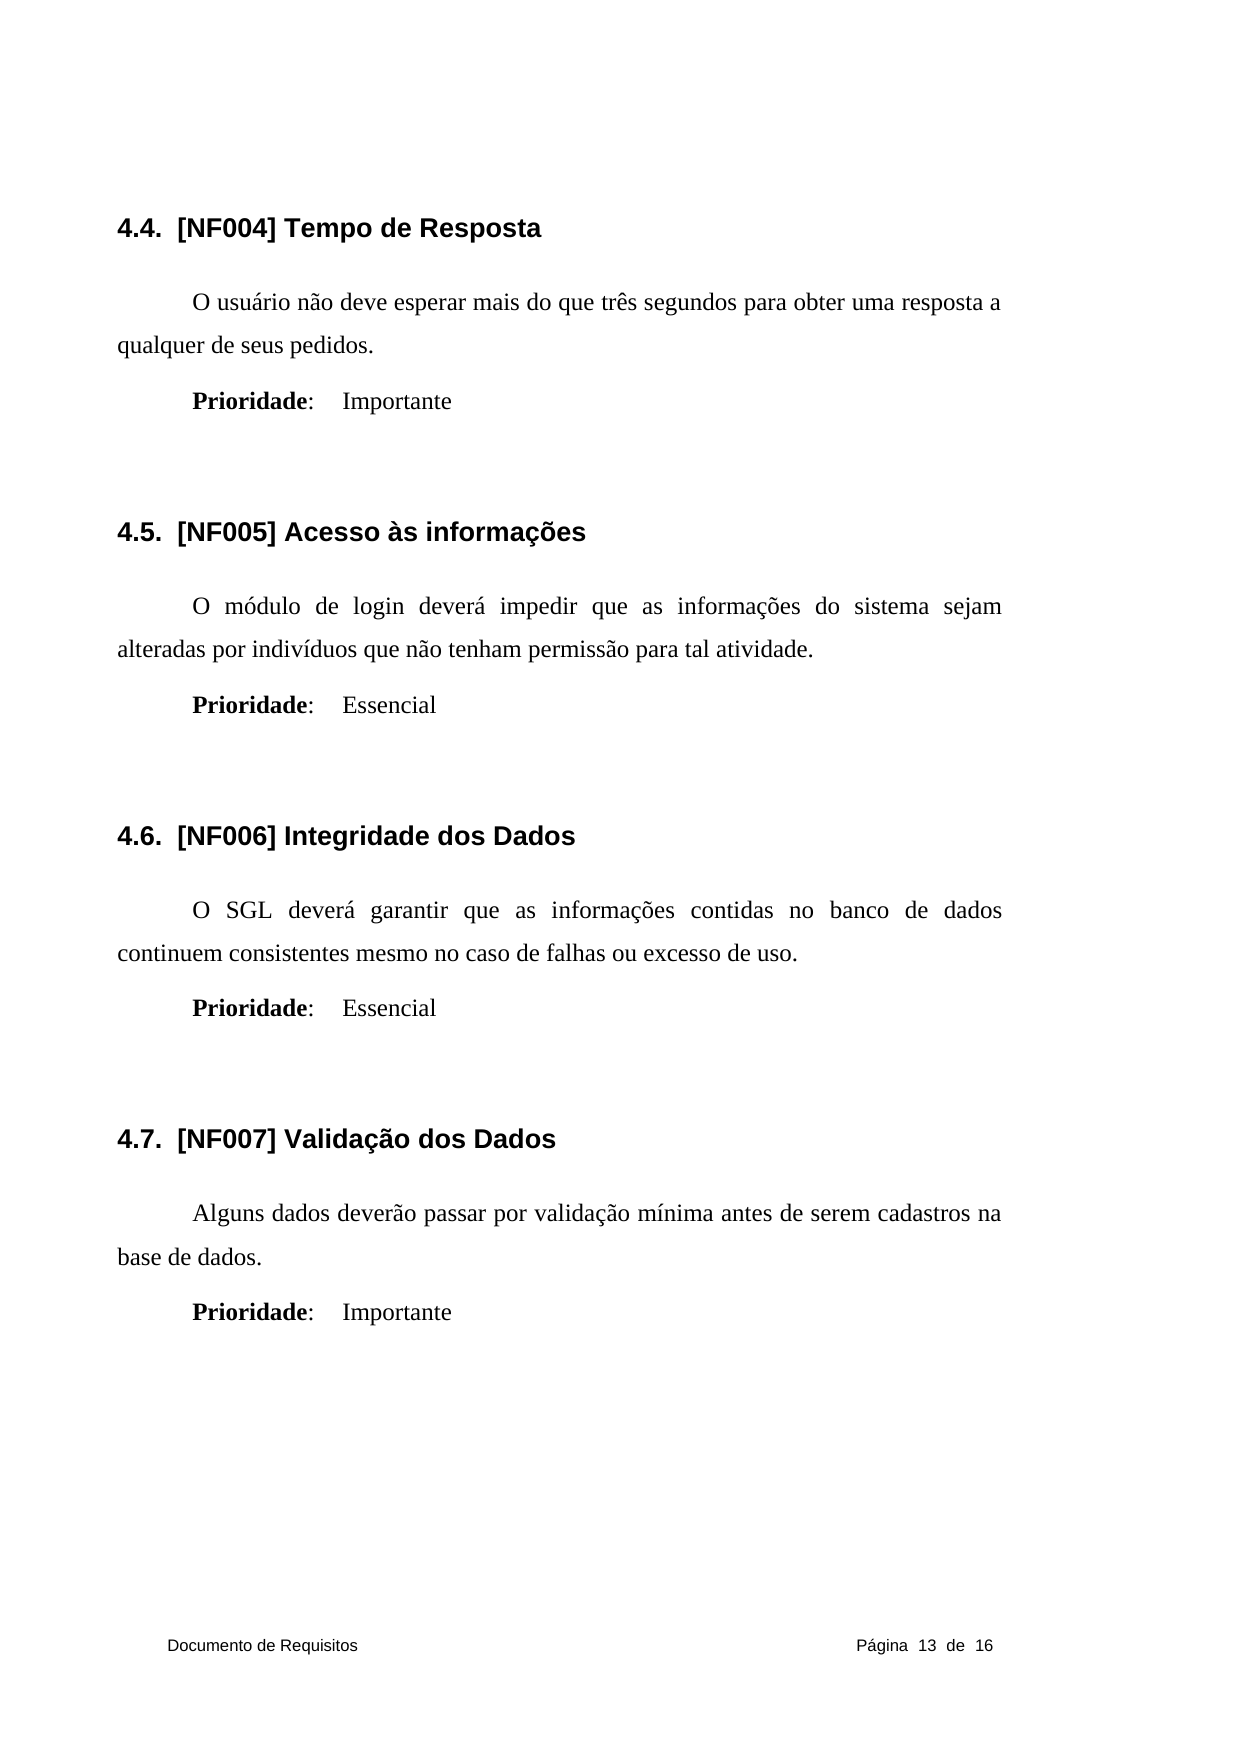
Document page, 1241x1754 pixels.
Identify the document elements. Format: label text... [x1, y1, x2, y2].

text Prioridade: Importante [117, 1297, 1003, 1326]
text Alguns dados deverão passar por validação mínima antes de serem cadastros na base de dados. [117, 1198, 1003, 1270]
subtitle [NF007] Validação dos Dados [117, 1123, 1003, 1155]
text O SGL deverá garantir que as informações contidas no banco de dados continuem consistentes mesmo no caso de falhas ou excesso de uso. [117, 895, 1003, 967]
subtitle [NF005] Acesso às informações [117, 516, 1003, 547]
text Prioridade: Essencial [117, 993, 1003, 1022]
text O módulo de login deverá impedir que as informações do sistema sejam alteradas por indivíduos que não tenham permissão para tal atividade. [117, 591, 1003, 663]
subtitle [NF004] Tempo de Resposta [117, 212, 1003, 243]
subtitle [NF006] Integridade dos Dados [117, 820, 1003, 851]
text Prioridade: Essencial [117, 690, 1003, 718]
text Prioridade: Importante [117, 386, 1003, 415]
text O usuário não deve esperar mais do que três segundos para obter uma resposta a qualquer de seus pedidos. [117, 287, 1003, 359]
